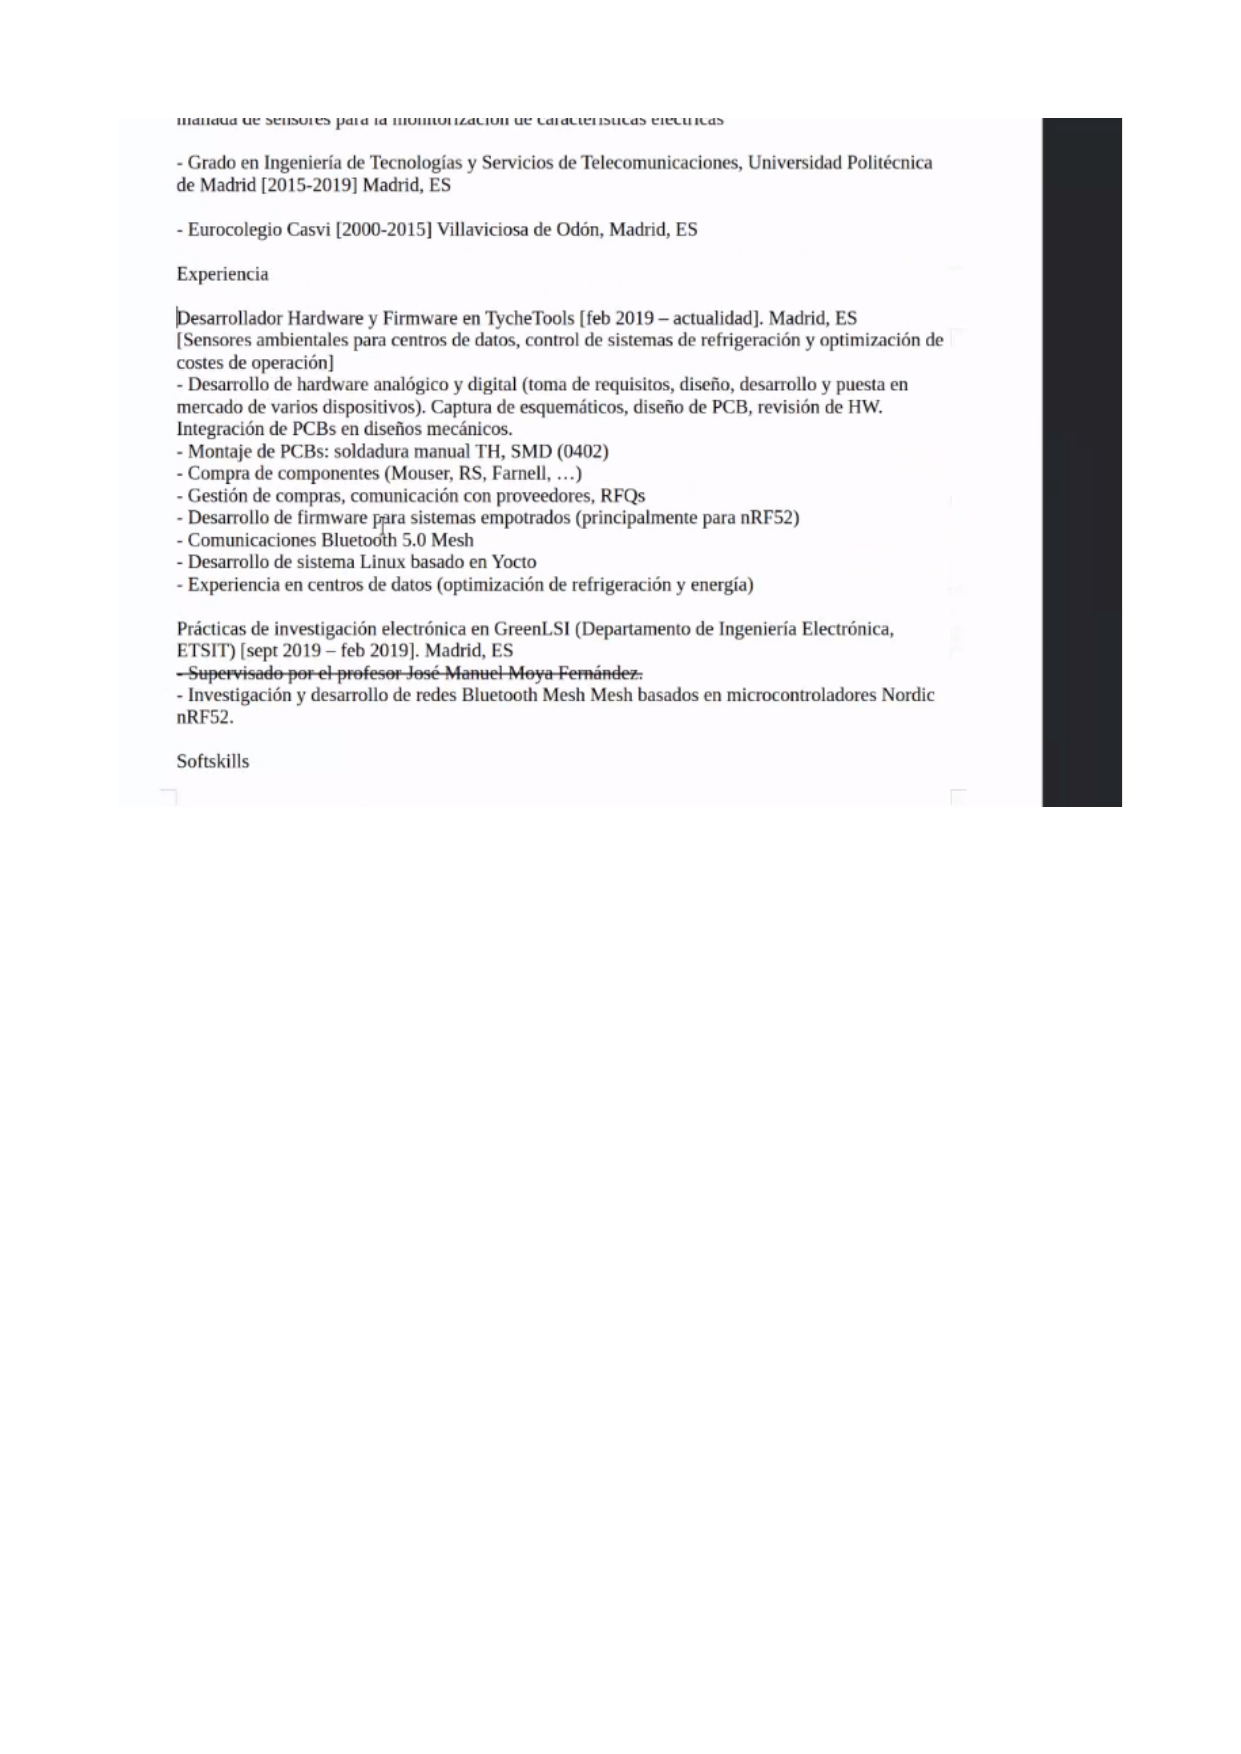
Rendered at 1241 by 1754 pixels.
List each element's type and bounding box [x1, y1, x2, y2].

picture [118, 118, 1123, 807]
